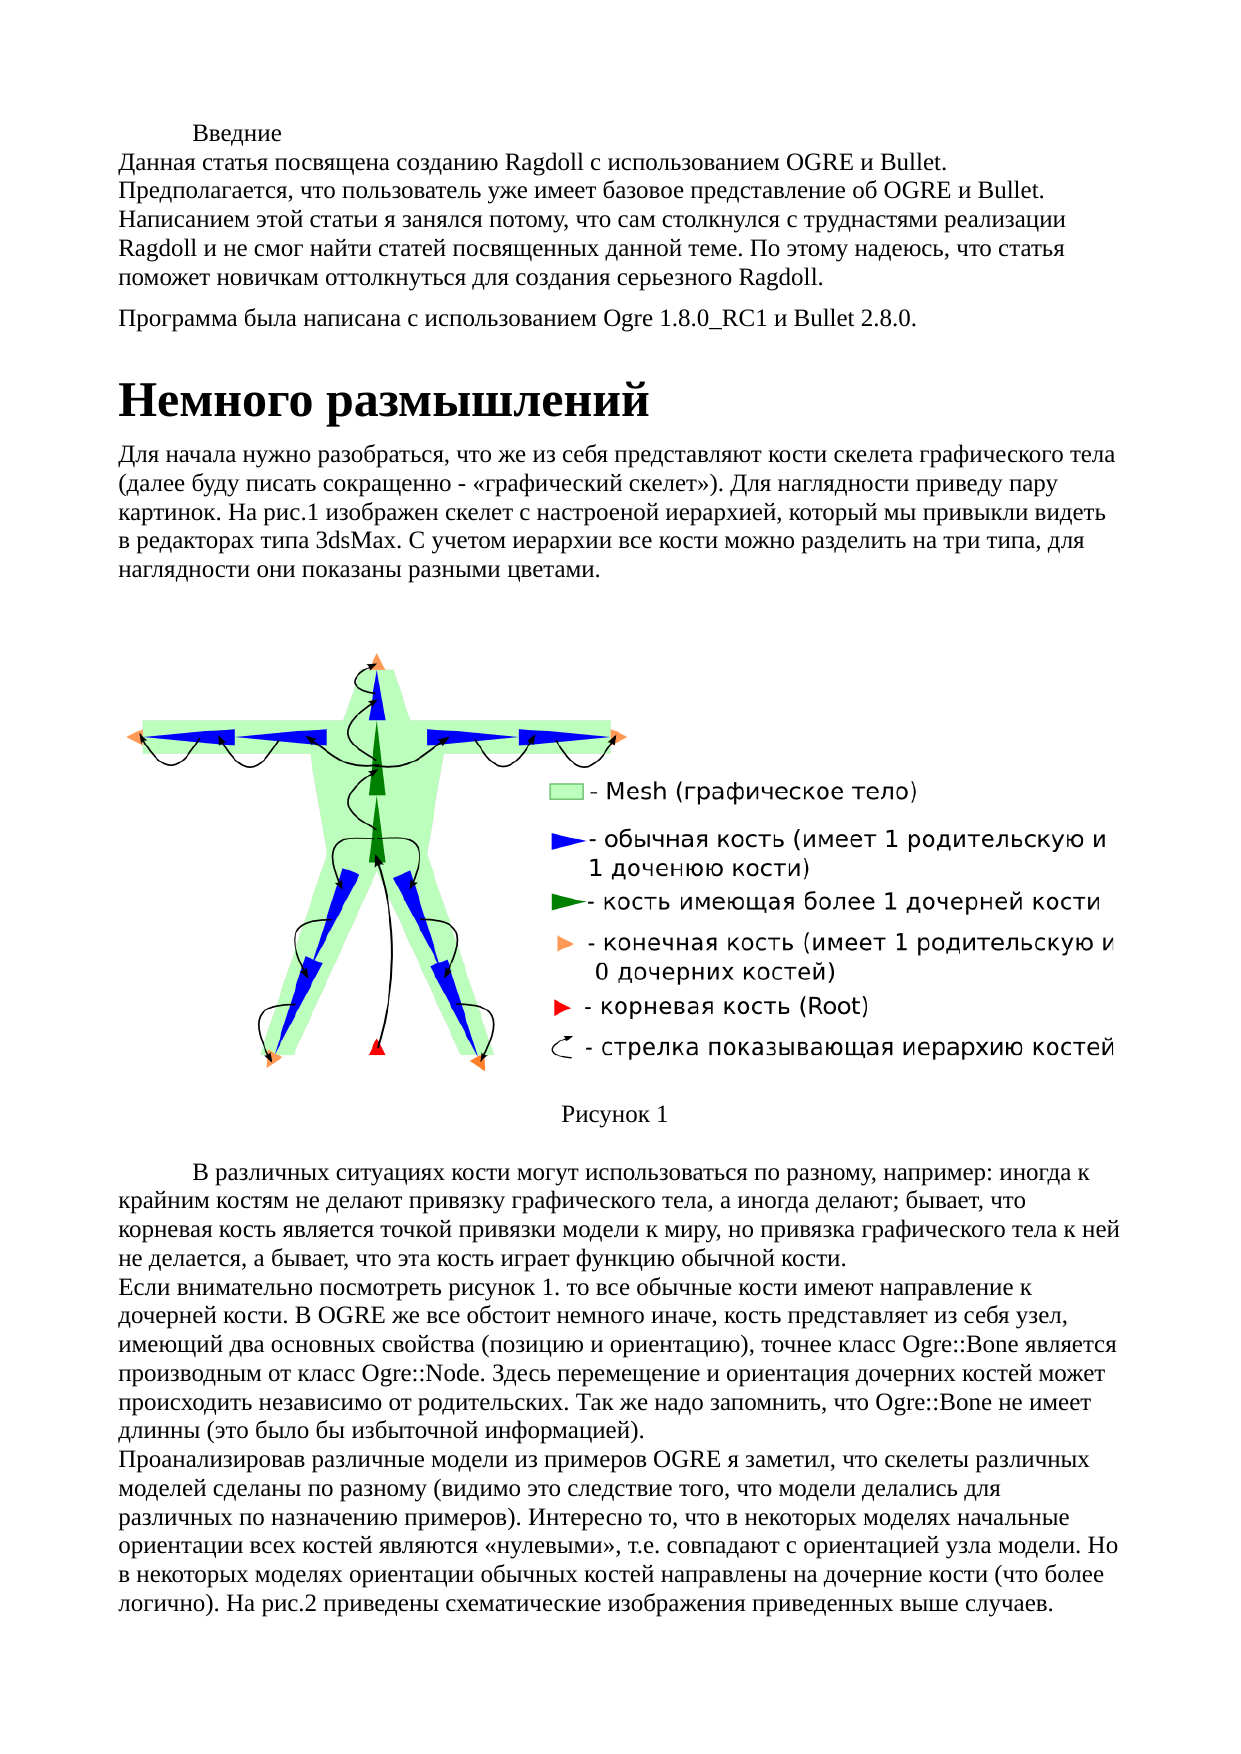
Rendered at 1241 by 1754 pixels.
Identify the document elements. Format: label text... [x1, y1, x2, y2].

text Введние [118, 118, 1122, 147]
text В различных ситуациях кости могут использоваться по разному, например: иногда к крайним костям не делают привязку графического тела, а иногда делают; бывает, что корневая кость является точкой привязки модели к миру, но привязка графического тела к ней не делается, а бывает, что эта кость играет функцию обычной кости. [118, 1157, 1122, 1272]
picture [127, 653, 1114, 1071]
text Для начала нужно разобраться, что же из себя представляют кости скелета графического тела (далее буду писать сокращенно - «графический скелет»). Для наглядности приведу пару картинок. На рис.1 изображен скелет с настроеной иерархией, который мы привыкли видеть в редакторах типа 3dsMax. С учетом иерархии все кости можно разделить на три типа, для наглядности они показаны разными цветами. [118, 439, 1122, 583]
text Если внимательно посмотреть рисунок 1. то все обычные кости имеют направление к дочерней кости. В OGRE же все обстоит немного иначе, кость представляет из себя узел, имеющий два основных свойства (позицию и ориентацию), точнее класс Ogre::Bone является производным от класс Ogre::Node. Здесь перемещение и ориентация дочерних костей может происходить независимо от родительских. Так же надо запомнить, что Ogre::Bone не имеет длинны (это было бы избыточной информацией). [118, 1272, 1122, 1444]
text Рисунок 1 [118, 1099, 1122, 1128]
text Данная статья посвящена созданию Ragdoll с использованием OGRE и Bullet. Предполагается, что пользователь уже имеет базовое представление об OGRE и Bullet. Написанием этой статьи я занялся потому, что сам столкнулся с труднастями реализации Ragdoll и не смог найти статей посвященных данной теме. По этому надеюсь, что статья поможет новичкам оттолкнуться для создания серьезного Ragdoll. [118, 147, 1122, 291]
text Программа была написана с использованием Ogre 1.8.0_RC1 и Bullet 2.8.0. [118, 303, 1122, 332]
subtitle Немного размышлений [118, 369, 1122, 427]
text Проанализировав различные модели из примеров OGRE я заметил, что скелеты различных моделей сделаны по разному (видимо это следствие того, что модели делались для различных по назначению примеров). Интересно то, что в некоторых моделях начальные ориентации всех костей являются «нулевыми», т.е. совпадают с ориентацией узла модели. Но в некоторых моделях ориентации обычных костей направлены на дочерние кости (что более логично). На рис.2 приведены схематические изображения приведенных выше случаев. [118, 1444, 1122, 1617]
